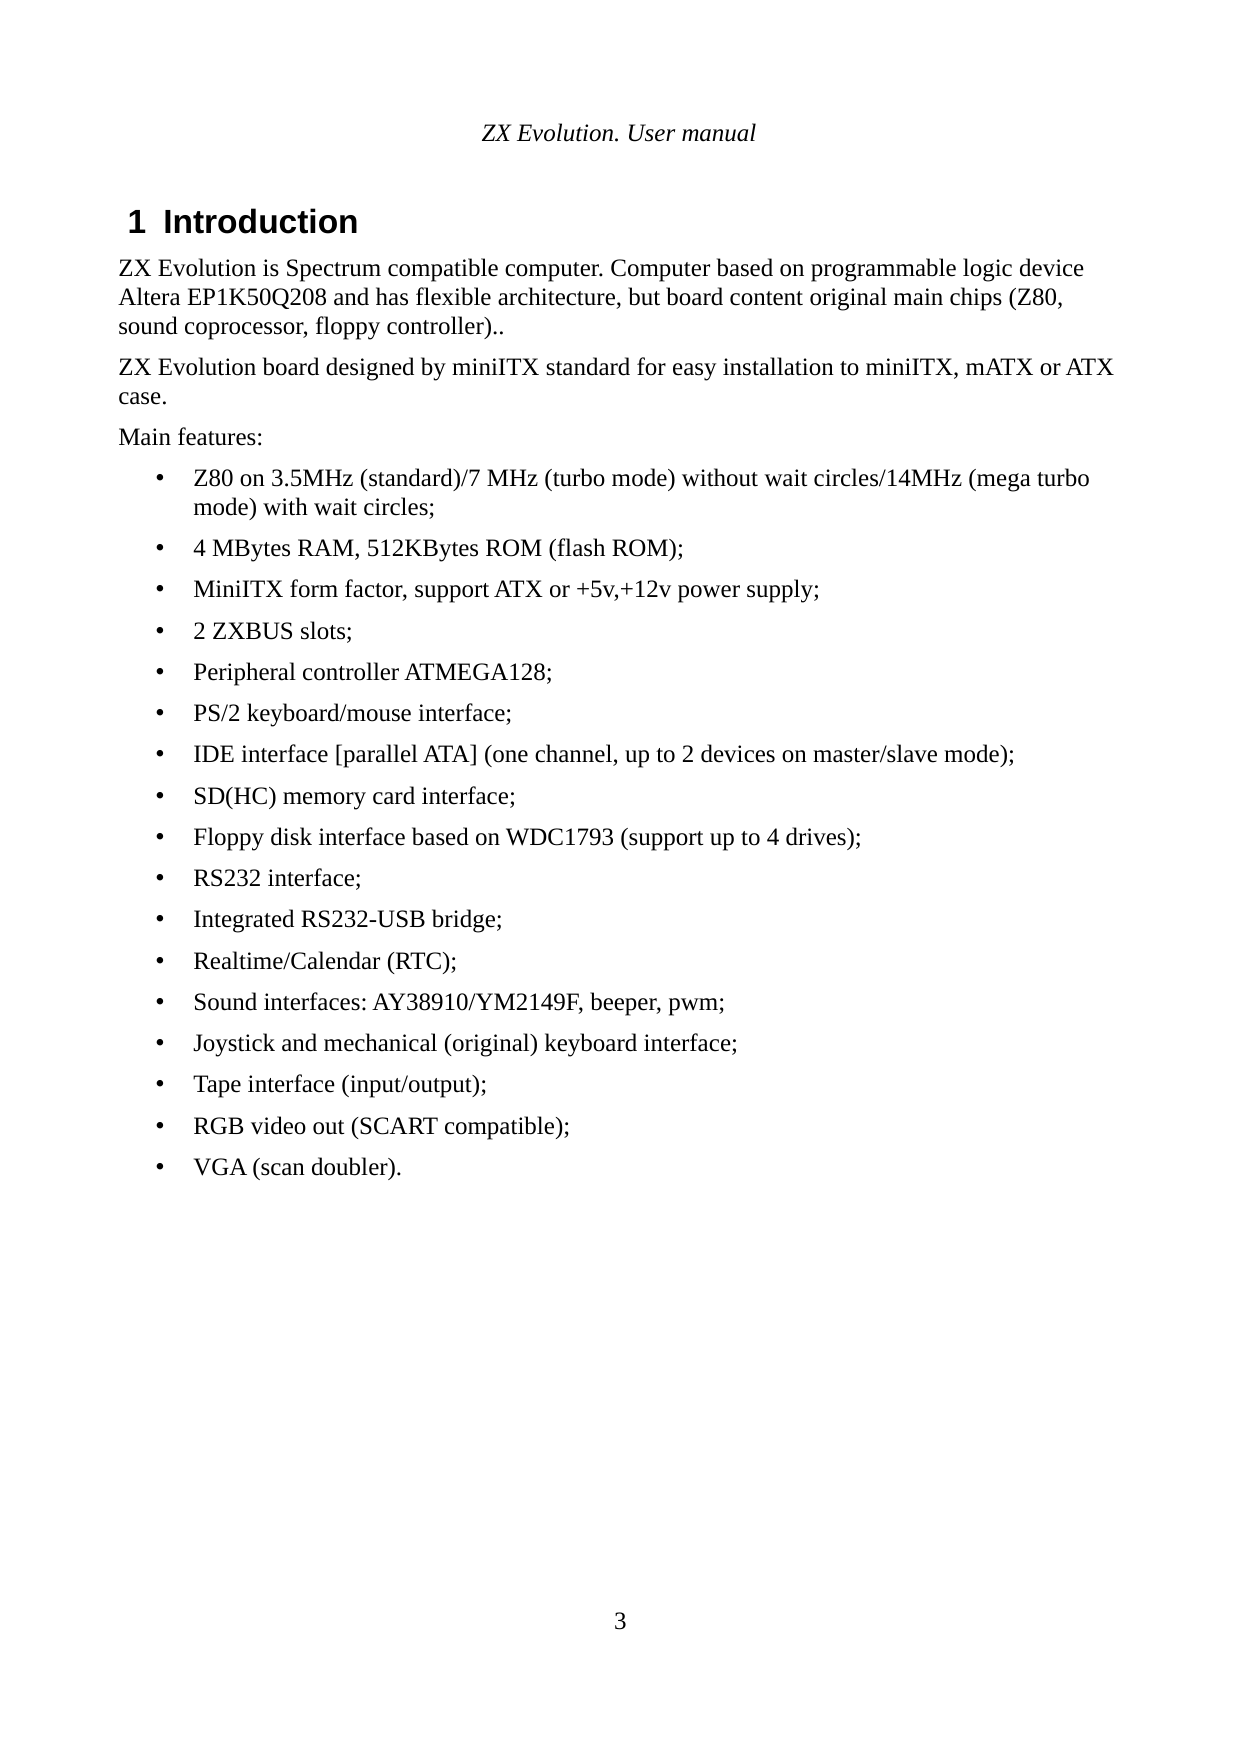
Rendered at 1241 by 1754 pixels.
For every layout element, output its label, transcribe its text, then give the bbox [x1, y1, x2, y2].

list RS232 interface; [156, 863, 1122, 892]
list Joystick and mechanical (original) keyboard interface; [156, 1028, 1122, 1057]
list SD(HC) memory card interface; [156, 781, 1122, 809]
list MiniITX form factor, support ATX or +5v,+12v power supply; [156, 574, 1122, 603]
text ZX Evolution board designed by miniITX standard for easy installation to miniITX, mATX or ATX case. [118, 352, 1122, 409]
list IDE interface [parallel ATA] (one channel, up to 2 devices on master/slave mode); [156, 739, 1122, 768]
list 2 ZXBUS slots; [156, 616, 1122, 644]
list VGA (scan doubler). [156, 1152, 1122, 1181]
text ZX Evolution is Spectrum compatible computer. Computer based on programmable logic device Altera EP1K50Q208 and has flexible architecture, but board content original main chips (Z80, sound coprocessor, floppy controller).. [118, 253, 1122, 339]
subtitle Introduction [118, 202, 1122, 241]
list Peripheral controller ATMEGA128; [156, 657, 1122, 686]
list PS/2 keyboard/mouse interface; [156, 698, 1122, 727]
list 4 MBytes RAM, 512KBytes ROM (flash ROM); [156, 533, 1122, 562]
list RGB video out (SCART compatible); [156, 1111, 1122, 1139]
list Z80 on 3.5MHz (standard)/7 MHz (turbo mode) without wait circles/14MHz (mega turbo mode) with wait circles; [156, 463, 1122, 521]
list Floppy disk interface based on WDC1793 (support up to 4 drives); [156, 822, 1122, 851]
list Tape interface (input/output); [156, 1069, 1122, 1098]
text Main features: [118, 422, 1122, 451]
list Sound interfaces: AY38910/YM2149F, beeper, pwm; [156, 987, 1122, 1016]
list Integrated RS232-USB bridge; [156, 904, 1122, 933]
list Realtime/Calendar (RTC); [156, 946, 1122, 974]
